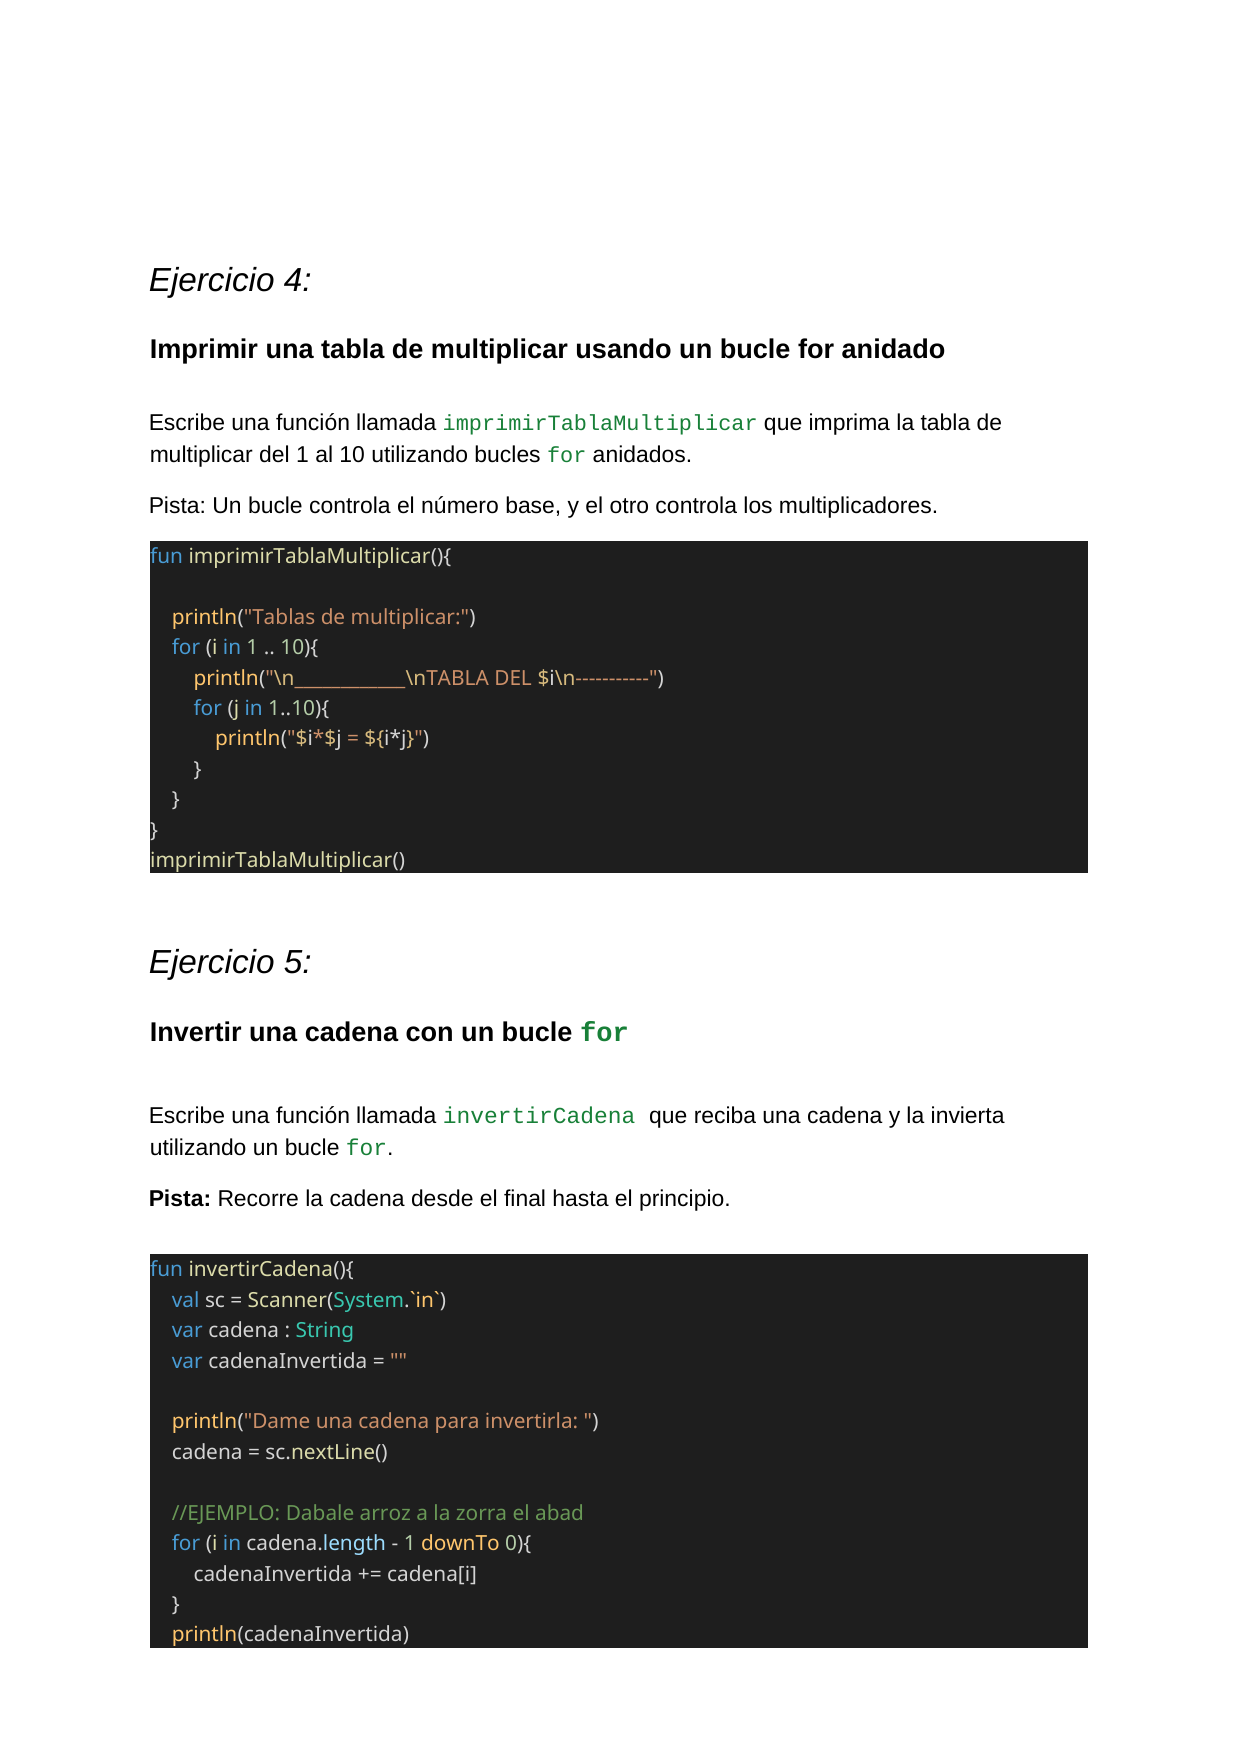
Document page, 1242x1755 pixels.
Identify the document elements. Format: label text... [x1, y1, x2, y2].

text Escribe una función llamada invertirCadena que reciba una cadena y la invierta utilizando un bucle for. [148, 1102, 1088, 1162]
text fun imprimirTablaMultiplicar(){ println("Tablas de multiplicar:") for (i in 1 .. 10){ println("\n____________\nTABLA DEL $i\n-----------") for (j in 1..10){ println("$i*$j = ${i*j}") } } } imprimirTablaMultiplicar() [150, 541, 1088, 873]
text Escribe una función llamada imprimirTablaMultiplicar que imprima la tabla de multiplicar del 1 al 10 utilizando bucles for anidados. [148, 409, 1088, 469]
text Ejercicio 5: [148, 942, 1088, 981]
text fun invertirCadena(){ val sc = Scanner(System.`in`) var cadena : String var cadenaInvertida = "" println("Dame una cadena para invertirla: ") cadena = sc.nextLine() //EJEMPLO: Dabale arroz a la zorra el abad for (i in cadena.length - 1 downTo 0){ cadenaInvertida += cadena[i] } println(cadenaInvertida) [150, 1254, 1088, 1648]
text Pista: Recorre la cadena desde el final hasta el principio. [148, 1185, 1088, 1211]
text Ejercicio 4: [148, 260, 1088, 298]
text Pista: Un bucle controla el número base, y el otro controla los multiplicadores. [148, 492, 1088, 518]
subtitle Imprimir una tabla de multiplicar usando un bucle for anidado [149, 333, 1088, 364]
subtitle Invertir una cadena con un bucle for [149, 1016, 1088, 1049]
